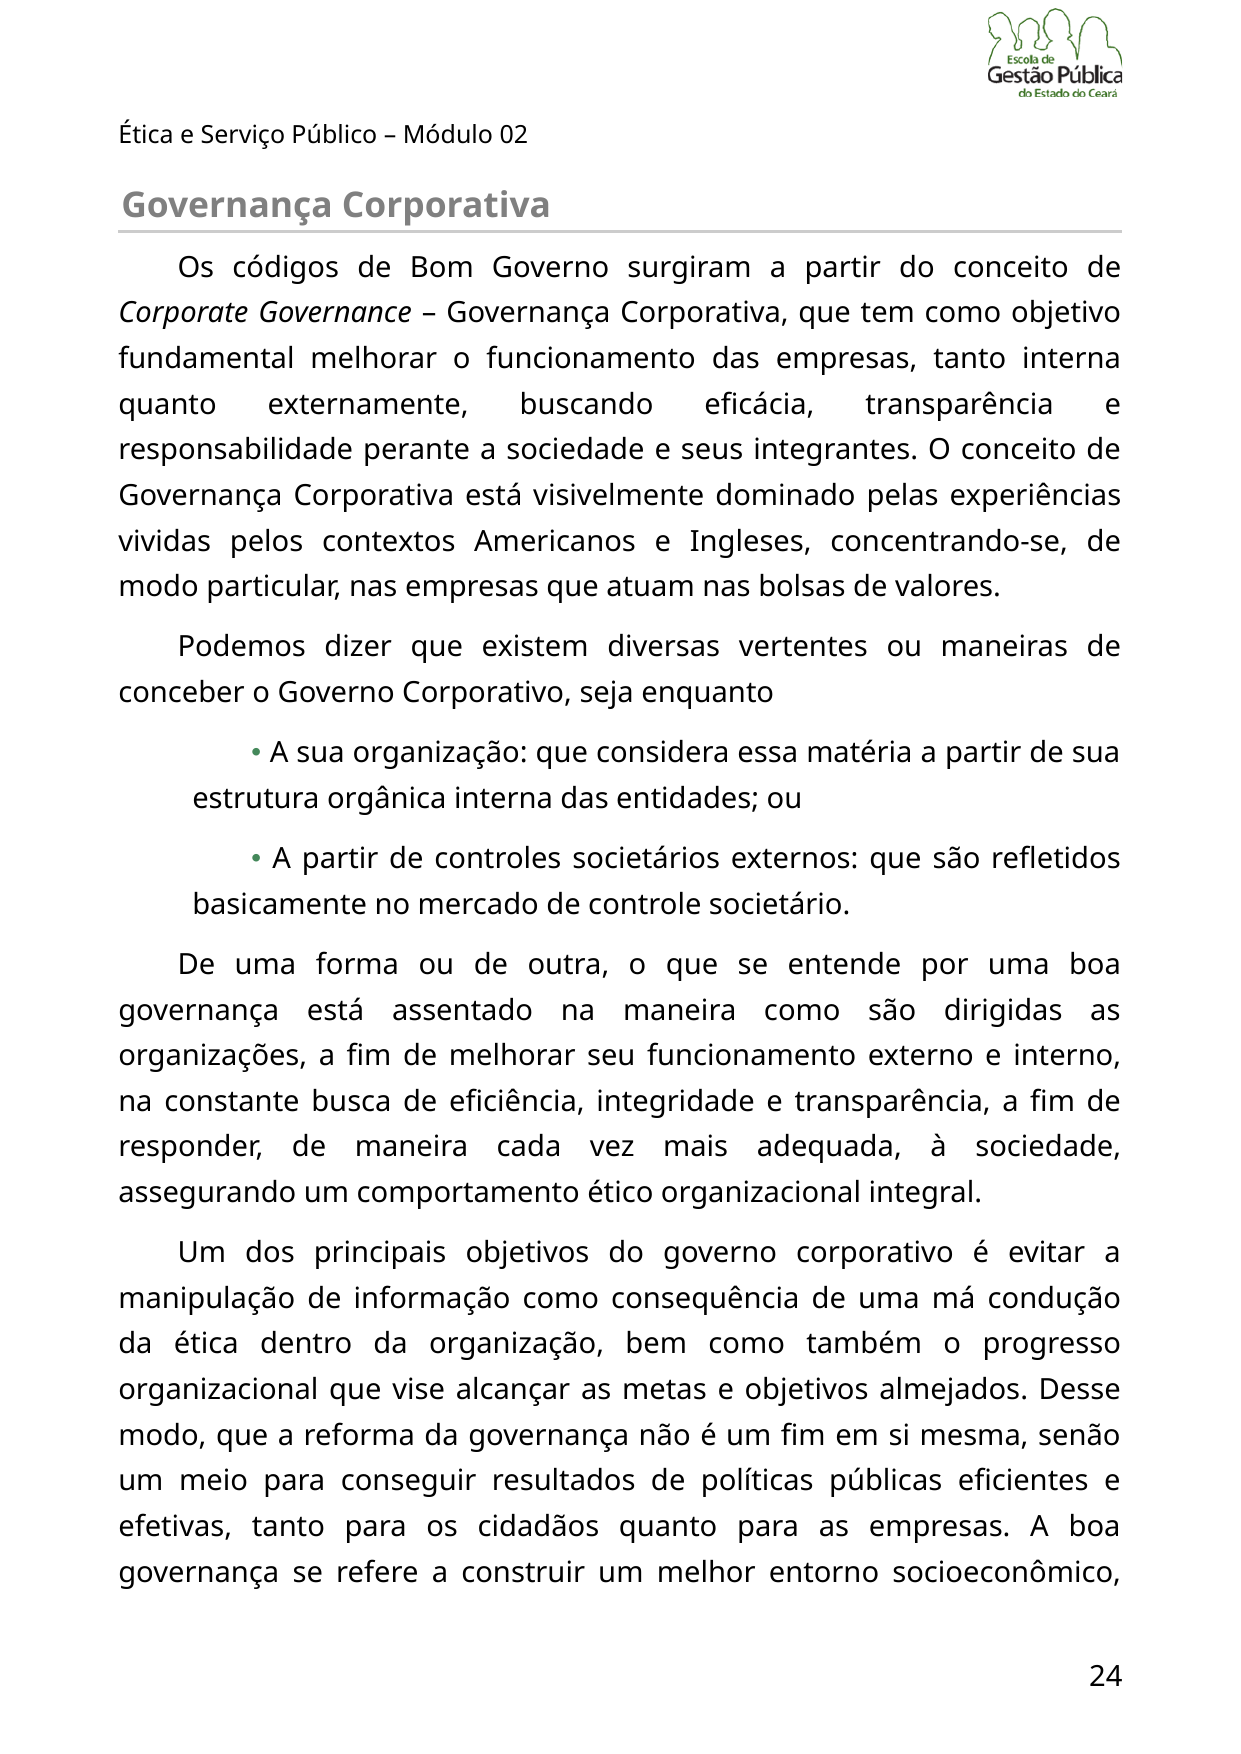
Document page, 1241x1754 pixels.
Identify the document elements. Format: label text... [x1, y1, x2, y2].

picture [118, 8, 1123, 97]
list A sua organização: que considera essa matéria a partir de sua estrutura orgânica interna das entidades; ou [118, 731, 1122, 817]
subtitle Governança Corporativa [118, 176, 1122, 230]
text De uma forma ou de outra, o que se entende por uma boa governança está assentado na maneira como são dirigidas as organizações, a fim de melhorar seu funcionamento externo e interno, na constante busca de eficiência, integridade e transparência, a fim de responder, de maneira cada vez mais adequada, à sociedade, assegurando um comportamento ético organizacional integral. [118, 943, 1122, 1211]
text Um dos principais objetivos do governo corporativo é evitar a manipulação de informação como consequência de uma má condução da ética dentro da organização, bem como também o progresso organizacional que vise alcançar as metas e objetivos almejados. Desse modo, que a reforma da governança não é um fim em si mesma, senão um meio para conseguir resultados de políticas públicas eficientes e efetivas, tanto para os cidadãos quanto para as empresas. A boa governança se refere a construir um melhor entorno socioeconômico, [118, 1231, 1122, 1591]
text Os códigos de Bom Governo surgiram a partir do conceito de Corporate Governance – Governança Corporativa, que tem como objetivo fundamental melhorar o funcionamento das empresas, tanto interna quanto externamente, buscando eficácia, transparência e responsabilidade perante a sociedade e seus integrantes. O conceito de Governança Corporativa está visivelmente dominado pelas experiências vividas pelos contextos Americanos e Ingleses, concentrando-se, de modo particular, nas empresas que atuam nas bolsas de valores. [118, 246, 1122, 605]
text Podemos dizer que existem diversas vertentes ou maneiras de conceber o Governo Corporativo, seja enquanto [118, 626, 1122, 711]
list A partir de controles societários externos: que são refletidos basicamente no mercado de controle societário. [118, 837, 1122, 923]
